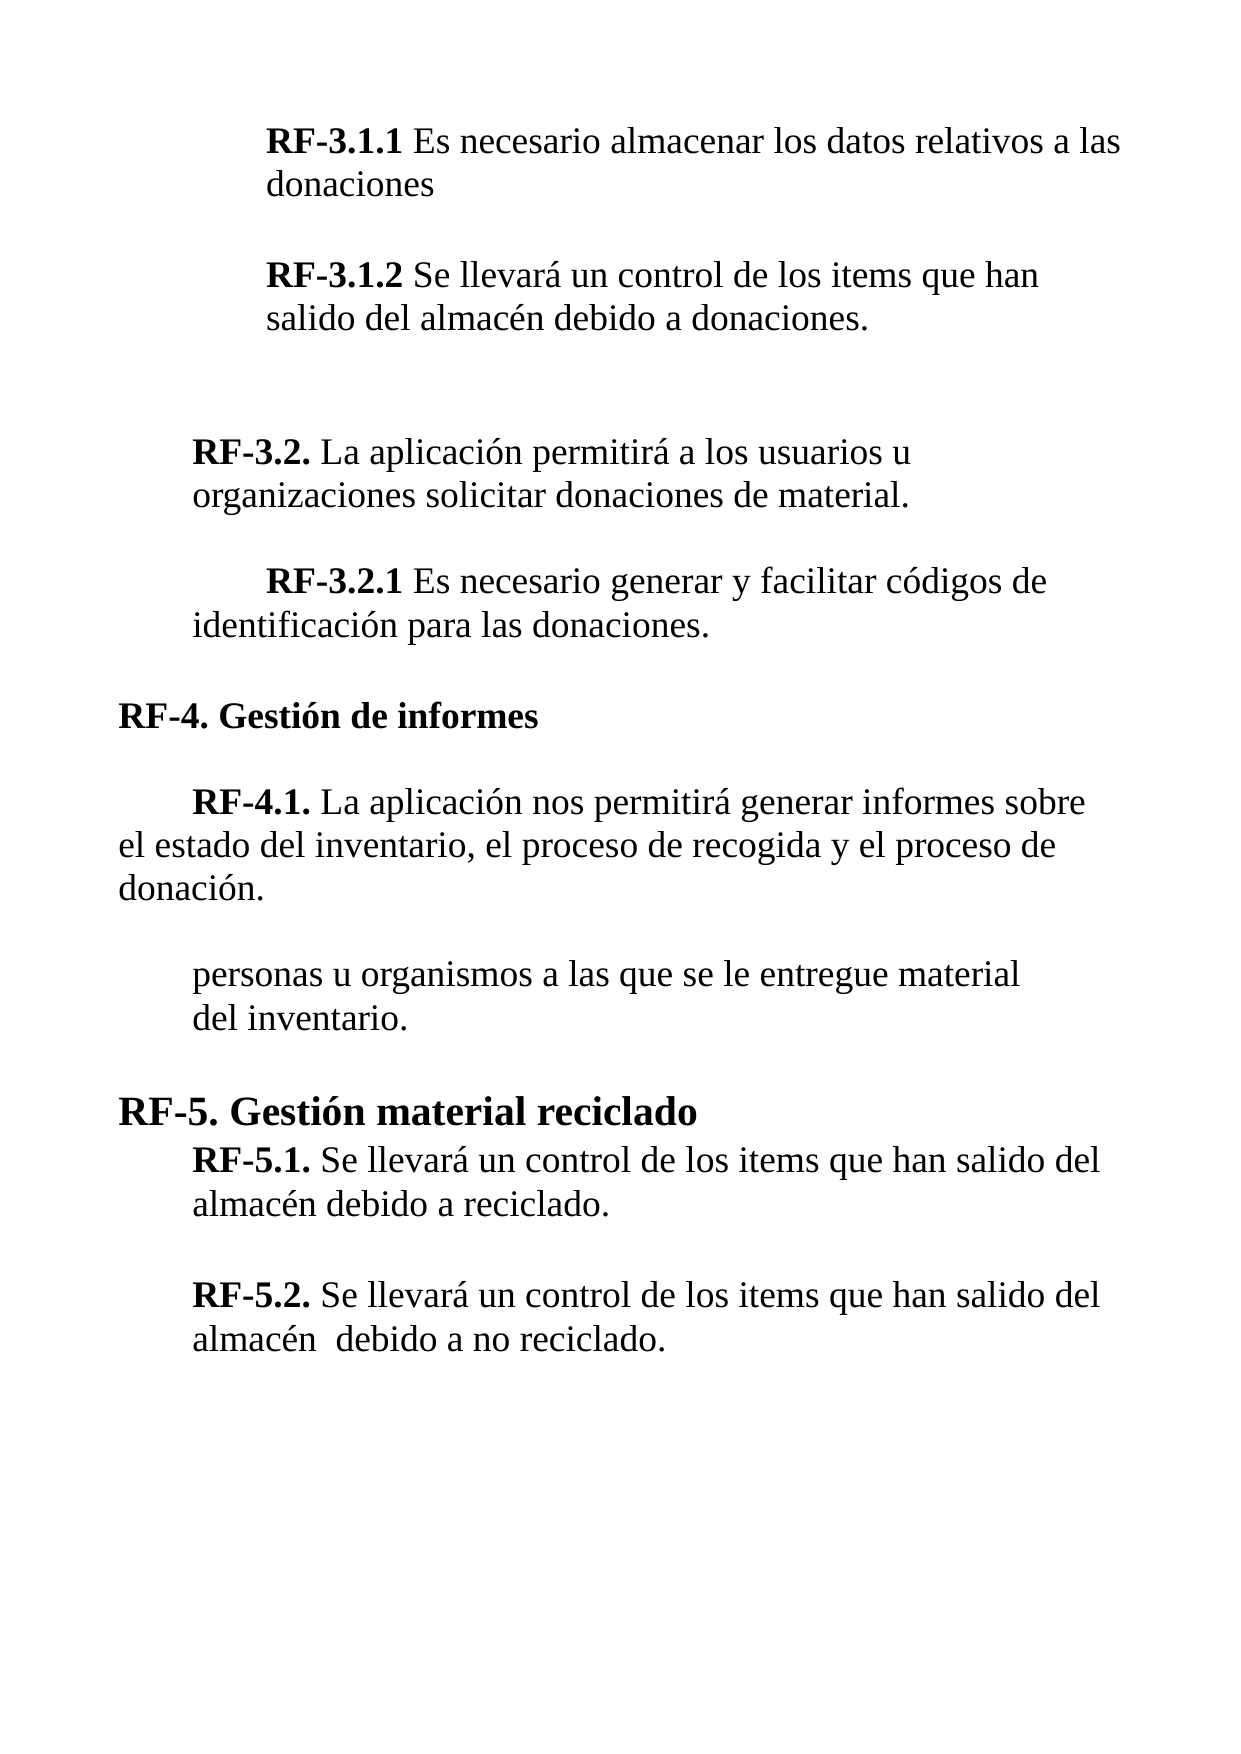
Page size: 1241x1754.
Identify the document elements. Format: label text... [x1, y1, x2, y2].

text RF-3.2.1 Es necesario generar y facilitar códigos de identificación para las donaciones. [118, 559, 1122, 645]
text RF-3.2. La aplicación permitirá a los usuarios u organizaciones solicitar donaciones de material. [118, 429, 1122, 516]
text personas u organismos a las que se le entregue material del inventario. [118, 952, 1122, 1038]
text RF-5.2. Se llevará un control de los items que han salido del almacén debido a no reciclado. [118, 1273, 1122, 1359]
text RF-5. Gestión material reciclado [118, 1086, 1122, 1134]
text RF-3.1.1 Es necesario almacenar los datos relativos a las donaciones [118, 118, 1122, 204]
text RF-4. Gestión de informes [118, 693, 1122, 736]
text RF-5.1. Se llevará un control de los items que han salido del almacén debido a reciclado. [118, 1134, 1122, 1225]
text RF-4.1. La aplicación nos permitirá generar informes sobre el estado del inventario, el proceso de recogida y el proceso de donación. [118, 779, 1122, 909]
text RF-3.1.2 Se llevará un control de los items que han salido del almacén debido a donaciones. [118, 252, 1122, 338]
